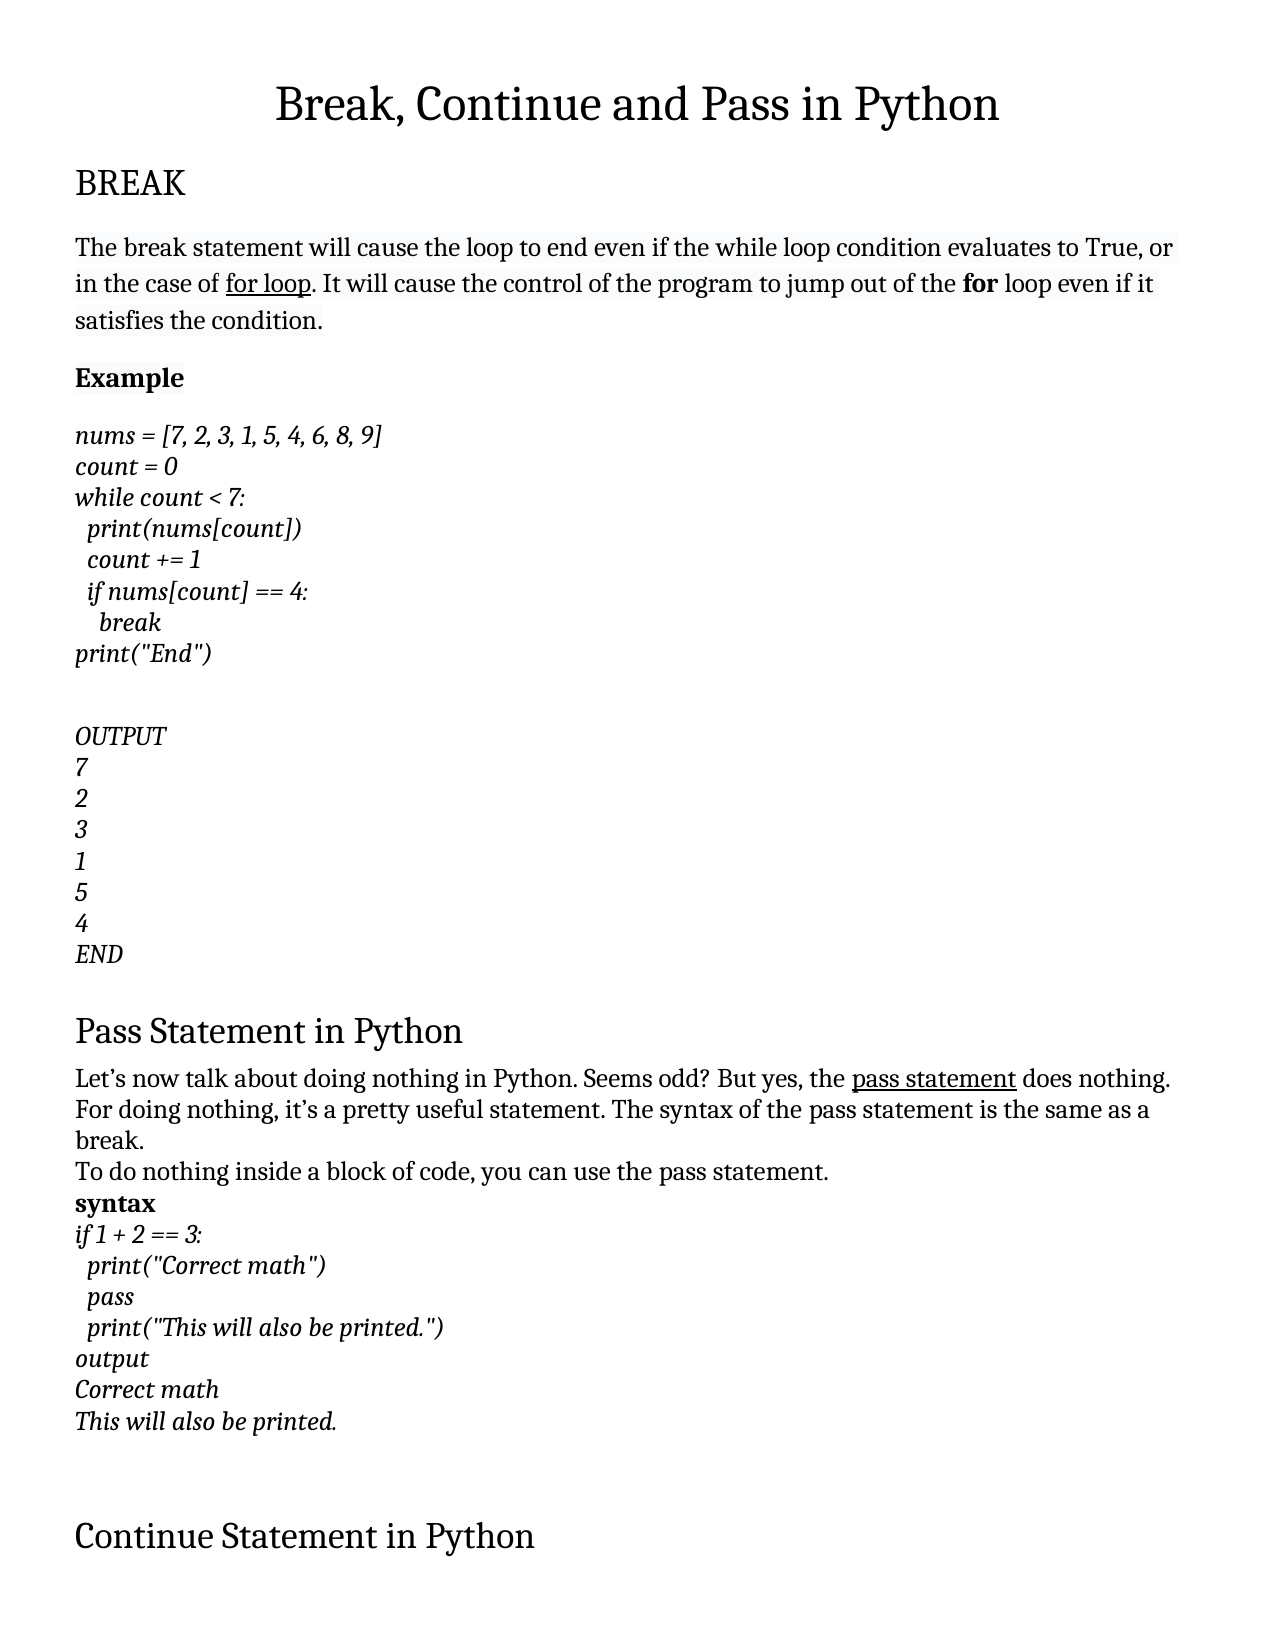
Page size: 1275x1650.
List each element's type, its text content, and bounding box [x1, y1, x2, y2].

text 5 [75, 877, 1200, 908]
subtitle Break, Continue and Pass in Python [75, 75, 1200, 132]
text break [75, 607, 1200, 638]
text 1 [75, 846, 1200, 877]
text BREAK [75, 162, 1200, 205]
text This will also be printed. [75, 1406, 1200, 1437]
text Example [75, 362, 1200, 394]
text To do nothing inside a block of code, you can use the pass statement. [75, 1156, 1200, 1188]
text END [75, 939, 1200, 970]
text OUTPUT [75, 721, 1200, 752]
text 4 [75, 908, 1200, 939]
subtitle Continue Statement in Python [75, 1515, 1200, 1558]
text pass [75, 1281, 1200, 1312]
text output [75, 1343, 1200, 1374]
subtitle Pass Statement in Python [75, 1009, 1200, 1053]
text Correct math [75, 1374, 1200, 1406]
text syntax [75, 1188, 1200, 1219]
text 2 [75, 783, 1200, 814]
text if nums[count] == 4: [75, 576, 1200, 607]
text 3 [75, 814, 1200, 846]
text while count < 7: [75, 482, 1200, 513]
text print("Correct math") [75, 1250, 1200, 1281]
text Let’s now talk about doing nothing in Python. Seems odd? But yes, the pass statement does nothing. For doing nothing, it’s a pretty useful statement. The syntax of the pass statement is the same as a break. [75, 1063, 1200, 1156]
text nums = [7, 2, 3, 1, 5, 4, 6, 8, 9] [75, 420, 1200, 451]
text count = 0 [75, 451, 1200, 482]
text 7 [75, 752, 1200, 783]
text print("End") [75, 638, 1200, 669]
text count += 1 [75, 544, 1200, 576]
text print("This will also be printed.") [75, 1312, 1200, 1343]
text The break statement will cause the loop to end even if the while loop condition evaluates to True, or in the case of for loop. It will cause the control of the program to jump out of the for loop even if it satisfies the condition. [75, 232, 1200, 336]
text print(nums[count]) [75, 513, 1200, 544]
text if 1 + 2 == 3: [75, 1219, 1200, 1250]
